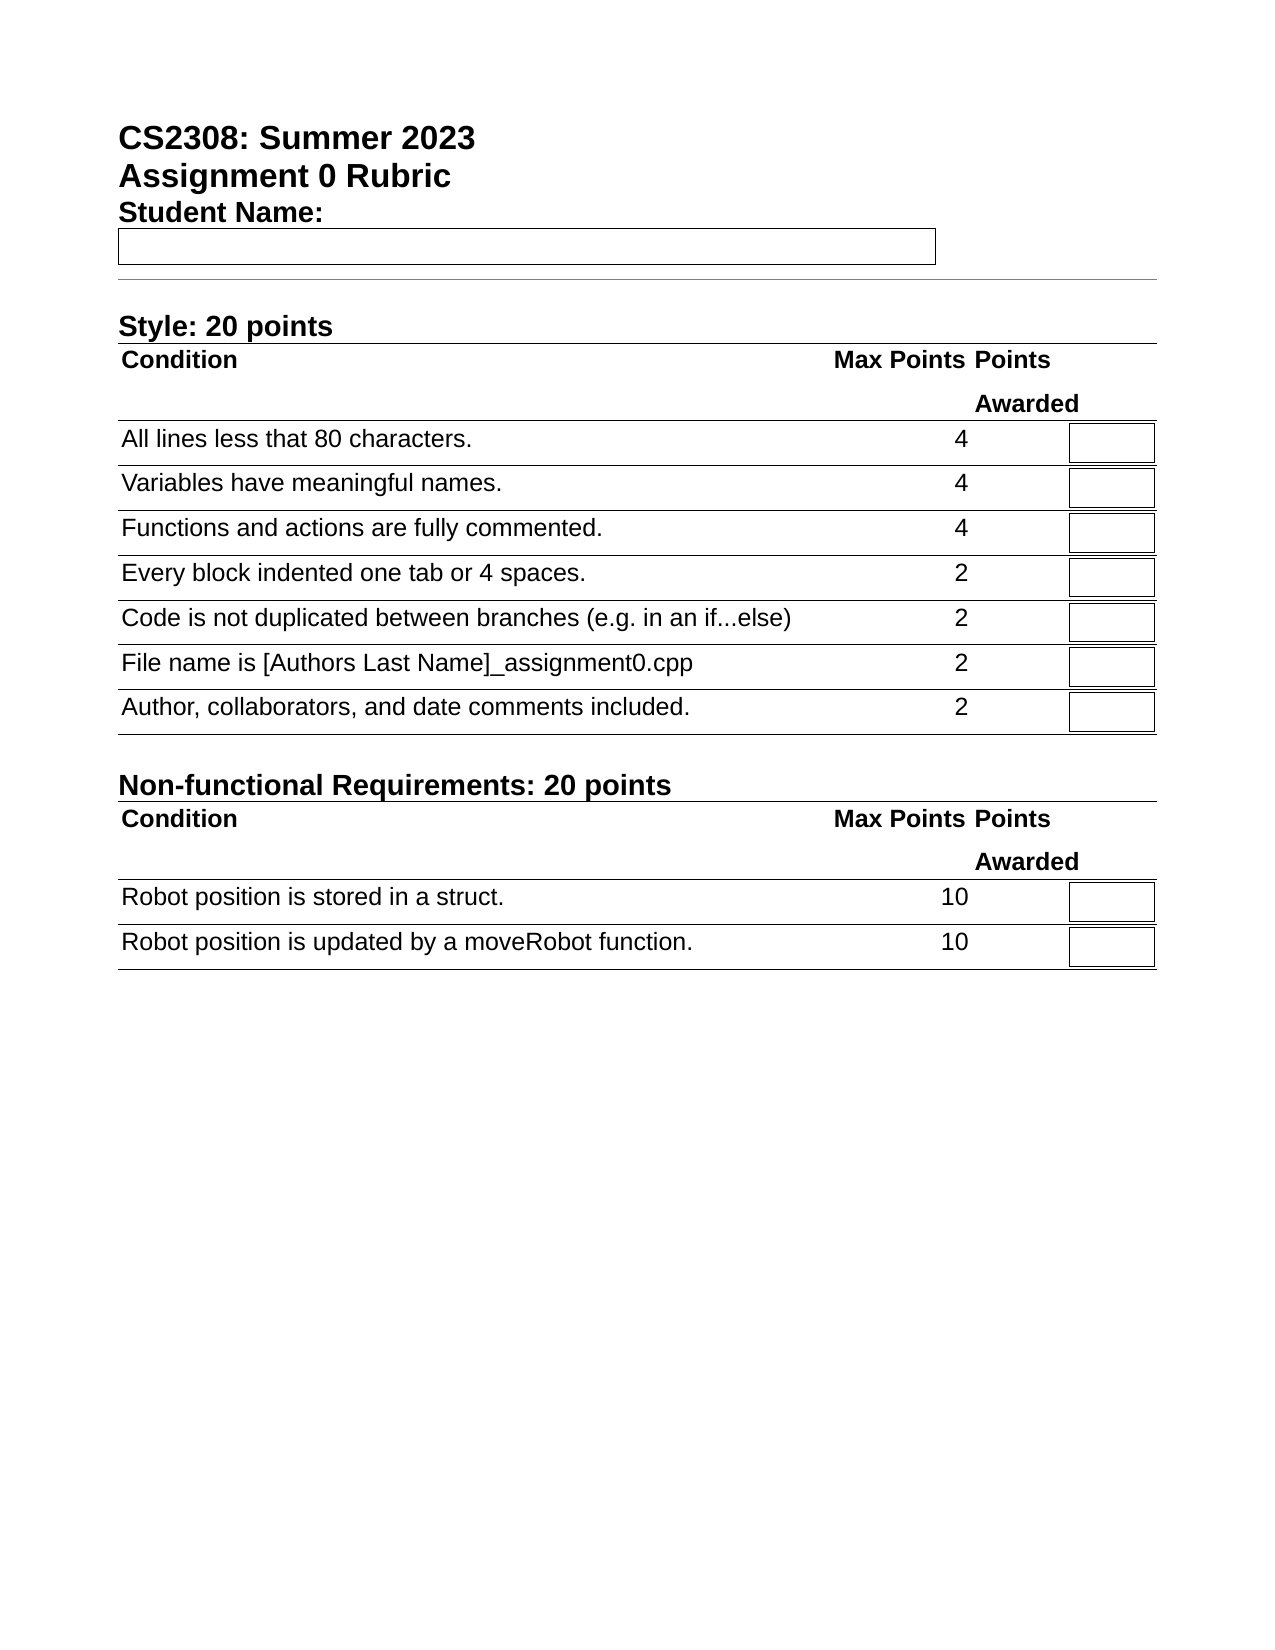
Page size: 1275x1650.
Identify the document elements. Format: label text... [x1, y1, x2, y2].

table_cell Variables have meaningful names. [118, 466, 831, 510]
table_cell 2 [831, 556, 971, 599]
table_cell 2 [831, 690, 971, 734]
table_cell 2 [831, 601, 971, 644]
table_header Points Awarded [971, 802, 1157, 879]
text CS2308: Summer 2023 [118, 118, 1157, 157]
table_header Max Points [831, 802, 971, 879]
table_cell [971, 511, 1157, 555]
table_cell 10 [831, 925, 971, 969]
table_cell 4 [831, 511, 971, 555]
table_header Points Awarded [971, 344, 1157, 420]
text Student Name: [118, 195, 1157, 264]
table_cell Robot position is stored in a struct. [118, 880, 831, 924]
table_cell Code is not duplicated between branches (e.g. in an if...else) [118, 601, 831, 644]
table_cell [971, 690, 1157, 734]
table_header Condition [118, 344, 831, 420]
table_cell Functions and actions are fully commented. [118, 511, 831, 555]
text Non-functional Requirements: 20 points [118, 768, 1157, 801]
table_cell [971, 601, 1157, 644]
table_cell [971, 645, 1157, 689]
table_cell 4 [831, 466, 971, 510]
table_cell 2 [831, 645, 971, 689]
table_cell Robot position is updated by a moveRobot function. [118, 925, 831, 969]
table_cell File name is [Authors Last Name]_assignment0.cpp [118, 645, 831, 689]
table_cell All lines less that 80 characters. [118, 421, 831, 465]
text Assignment 0 Rubric [118, 157, 1157, 195]
table_cell Every block indented one tab or 4 spaces. [118, 556, 831, 599]
table_header Condition [118, 802, 831, 879]
table_cell 10 [831, 880, 971, 924]
table_cell Author, collaborators, and date comments included. [118, 690, 831, 734]
table_cell [971, 925, 1157, 969]
table_cell [971, 466, 1157, 510]
table_header Max Points [831, 344, 971, 420]
table_cell [971, 880, 1157, 924]
table_cell 4 [831, 421, 971, 465]
table_cell [971, 556, 1157, 599]
table_cell [971, 421, 1157, 465]
text Style: 20 points [118, 309, 1157, 342]
